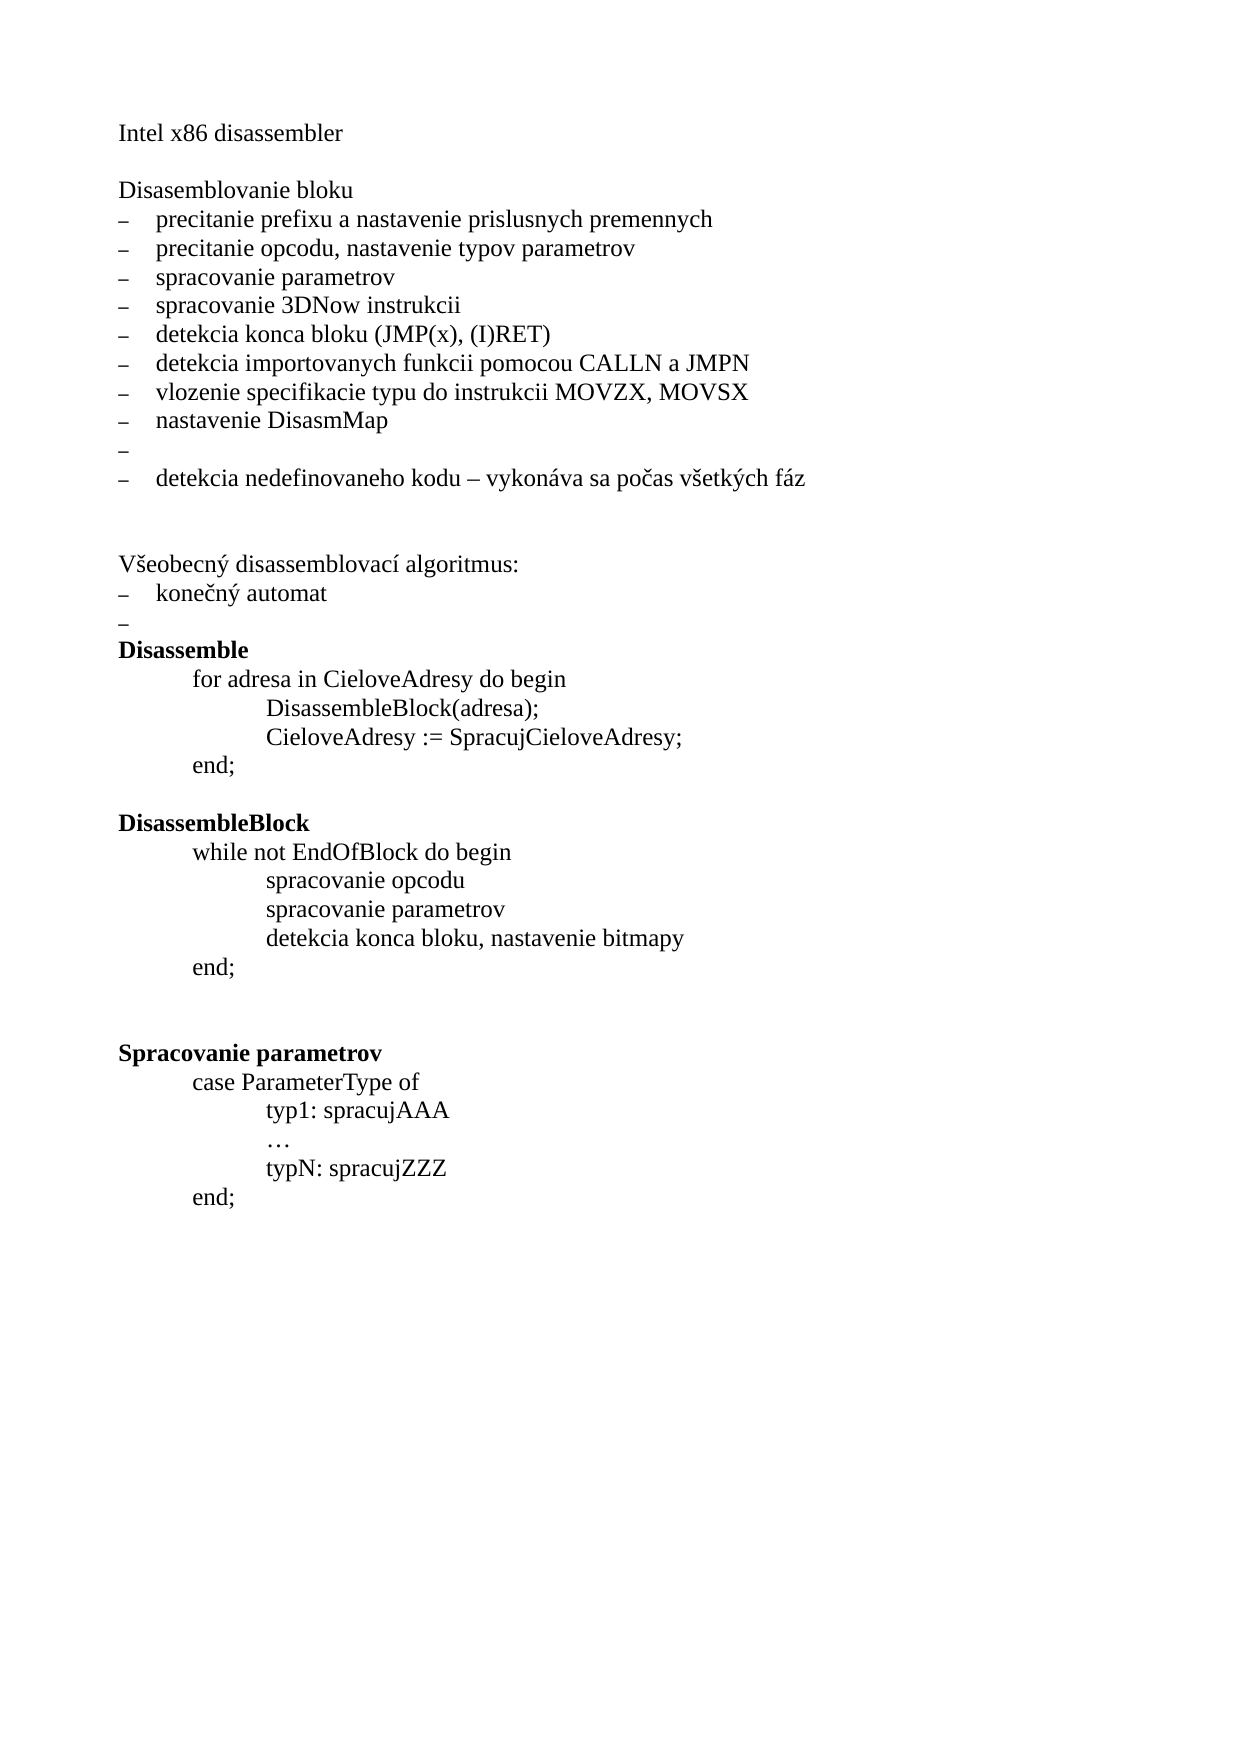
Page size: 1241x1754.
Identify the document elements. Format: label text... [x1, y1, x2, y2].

text Intel x86 disassembler [118, 118, 1122, 147]
text case ParameterType of [192, 1067, 1122, 1096]
text for adresa in CieloveAdresy do begin [192, 664, 1122, 693]
text DisassembleBlock(adresa); [192, 693, 1122, 722]
text spracovanie opcodu [192, 866, 1122, 894]
text Všeobecný disassemblovací algoritmus: [118, 549, 1122, 578]
list precitanie opcodu, nastavenie typov parametrov [118, 233, 1122, 262]
text Spracovanie parametrov [118, 1038, 1122, 1067]
list detekcia nedefinovaneho kodu – vykonáva sa počas všetkých fáz [118, 463, 1122, 492]
text end; [192, 1182, 1122, 1211]
text CieloveAdresy := SpracujCieloveAdresy; [192, 722, 1122, 751]
list detekcia importovanych funkcii pomocou CALLN a JMPN [118, 348, 1122, 377]
list nastavenie DisasmMap [118, 406, 1122, 434]
text typN: spracujZZZ [192, 1153, 1122, 1182]
list detekcia konca bloku (JMP(x), (I)RET) [118, 319, 1122, 348]
text spracovanie parametrov [192, 894, 1122, 923]
text end; [192, 751, 1122, 779]
list spracovanie parametrov [118, 262, 1122, 291]
text typ1: spracujAAA [192, 1096, 1122, 1124]
text Disasemblovanie bloku [118, 176, 1122, 204]
text DisassembleBlock [118, 808, 1122, 837]
text while not EndOfBlock do begin [192, 837, 1122, 866]
list spracovanie 3DNow instrukcii [118, 291, 1122, 319]
text Disassemble [118, 636, 1122, 664]
list vlozenie specifikacie typu do instrukcii MOVZX, MOVSX [118, 377, 1122, 406]
text … [192, 1124, 1122, 1153]
text detekcia konca bloku, nastavenie bitmapy [192, 923, 1122, 952]
list precitanie prefixu a nastavenie prislusnych premennych [118, 204, 1122, 233]
text end; [192, 952, 1122, 981]
list konečný automat [118, 578, 1122, 607]
